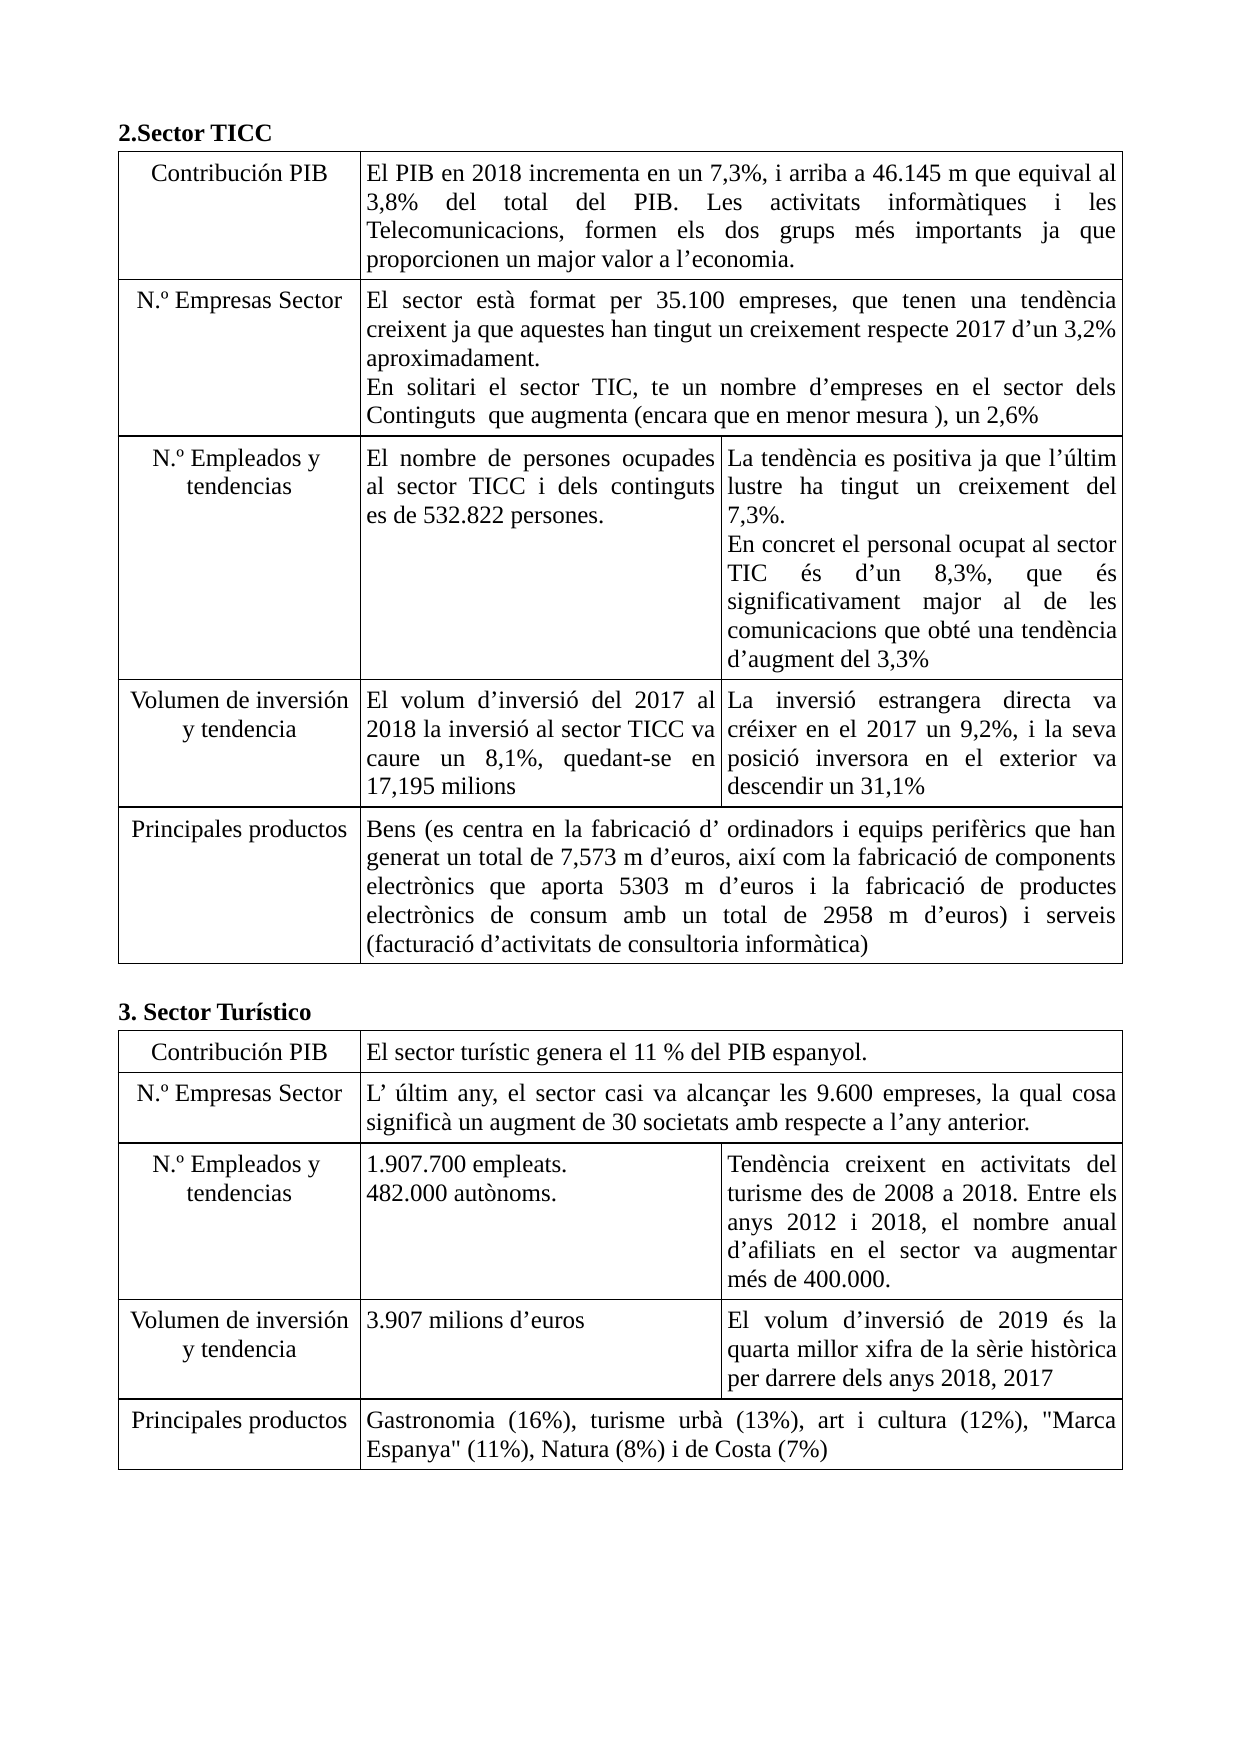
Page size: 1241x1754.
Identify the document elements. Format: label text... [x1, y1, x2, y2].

table_cell Volumen de inversión y tendencia [119, 680, 360, 806]
table_cell El volum d’inversió de 2019 és la quarta millor xifra de la sèrie històrica per darrere dels anys 2018, 2017 [722, 1300, 1122, 1398]
table_header Contribución PIB [119, 152, 360, 279]
text 2.Sector TICC [118, 118, 1122, 147]
table_cell Volumen de inversión y tendencia [119, 1300, 360, 1398]
table_header Bens (es centra en la fabricació d’ ordinadors i equips perifèrics que han generat un total de 7,573 m d’euros, així com la fabricació de components electrònics que aporta 5303 m d’euros i la fabricació de productes electrònics de consum amb un total de 2958 m d’euros) i serveis (facturació d’activitats de consultoria informàtica) [361, 808, 1122, 963]
table_header Tendència creixent en activitats del turisme des de 2008 a 2018. Entre els anys 2012 i 2018, el nombre anual d’afiliats en el sector va augmentar més de 400.000. [722, 1144, 1122, 1299]
table_header Principales productos [119, 1400, 360, 1469]
table_cell La inversió estrangera directa va créixer en el 2017 un 9,2%, i la seva posició inversora en el exterior va descendir un 31,1% [722, 680, 1122, 806]
table_header El sector turístic genera el 11 % del PIB espanyol. [361, 1031, 1122, 1072]
table_cell N.º Empresas Sector [119, 280, 360, 435]
table_header 1.907.700 empleats. 482.000 autònoms. [361, 1144, 721, 1299]
table_cell 3.907 milions d’euros [361, 1300, 721, 1398]
table_header Principales productos [119, 808, 360, 963]
text 3. Sector Turístico [118, 997, 1122, 1026]
table_header Gastronomia (16%), turisme urbà (13%), art i cultura (12%), "Marca Espanya" (11%), Natura (8%) i de Costa (7%) [361, 1400, 1122, 1469]
table_cell N.º Empresas Sector [119, 1073, 360, 1142]
table_cell El sector està format per 35.100 empreses, que tenen una tendència creixent ja que aquestes han tingut un creixement respecte 2017 d’un 3,2% aproximadament. En solitari el sector TIC, te un nombre d’empreses en el sector dels Continguts que augmenta (encara que en menor mesura ), un 2,6% [361, 280, 1122, 435]
table_header El PIB en 2018 incrementa en un 7,3%, i arriba a 46.145 m que equival al 3,8% del total del PIB. Les activitats informàtiques i les Telecomunicacions, formen els dos grups més importants ja que proporcionen un major valor a l’economia. [361, 152, 1122, 279]
table_header Contribución PIB [119, 1031, 360, 1072]
table_header N.º Empleados y tendencias [119, 437, 360, 678]
table_header El nombre de persones ocupades al sector TICC i dels continguts es de 532.822 persones. [361, 437, 721, 678]
table_cell El volum d’inversió del 2017 al 2018 la inversió al sector TICC va caure un 8,1%, quedant-se en 17,195 milions [361, 680, 721, 806]
table_header N.º Empleados y tendencias [119, 1144, 360, 1299]
table_cell L’ últim any, el sector casi va alcançar les 9.600 empreses, la qual cosa significà un augment de 30 societats amb respecte a l’any anterior. [361, 1073, 1122, 1142]
table_header La tendència es positiva ja que l’últim lustre ha tingut un creixement del 7,3%. En concret el personal ocupat al sector TIC és d’un 8,3%, que és significativament major al de les comunicacions que obté una tendència d’augment del 3,3% [722, 437, 1122, 678]
